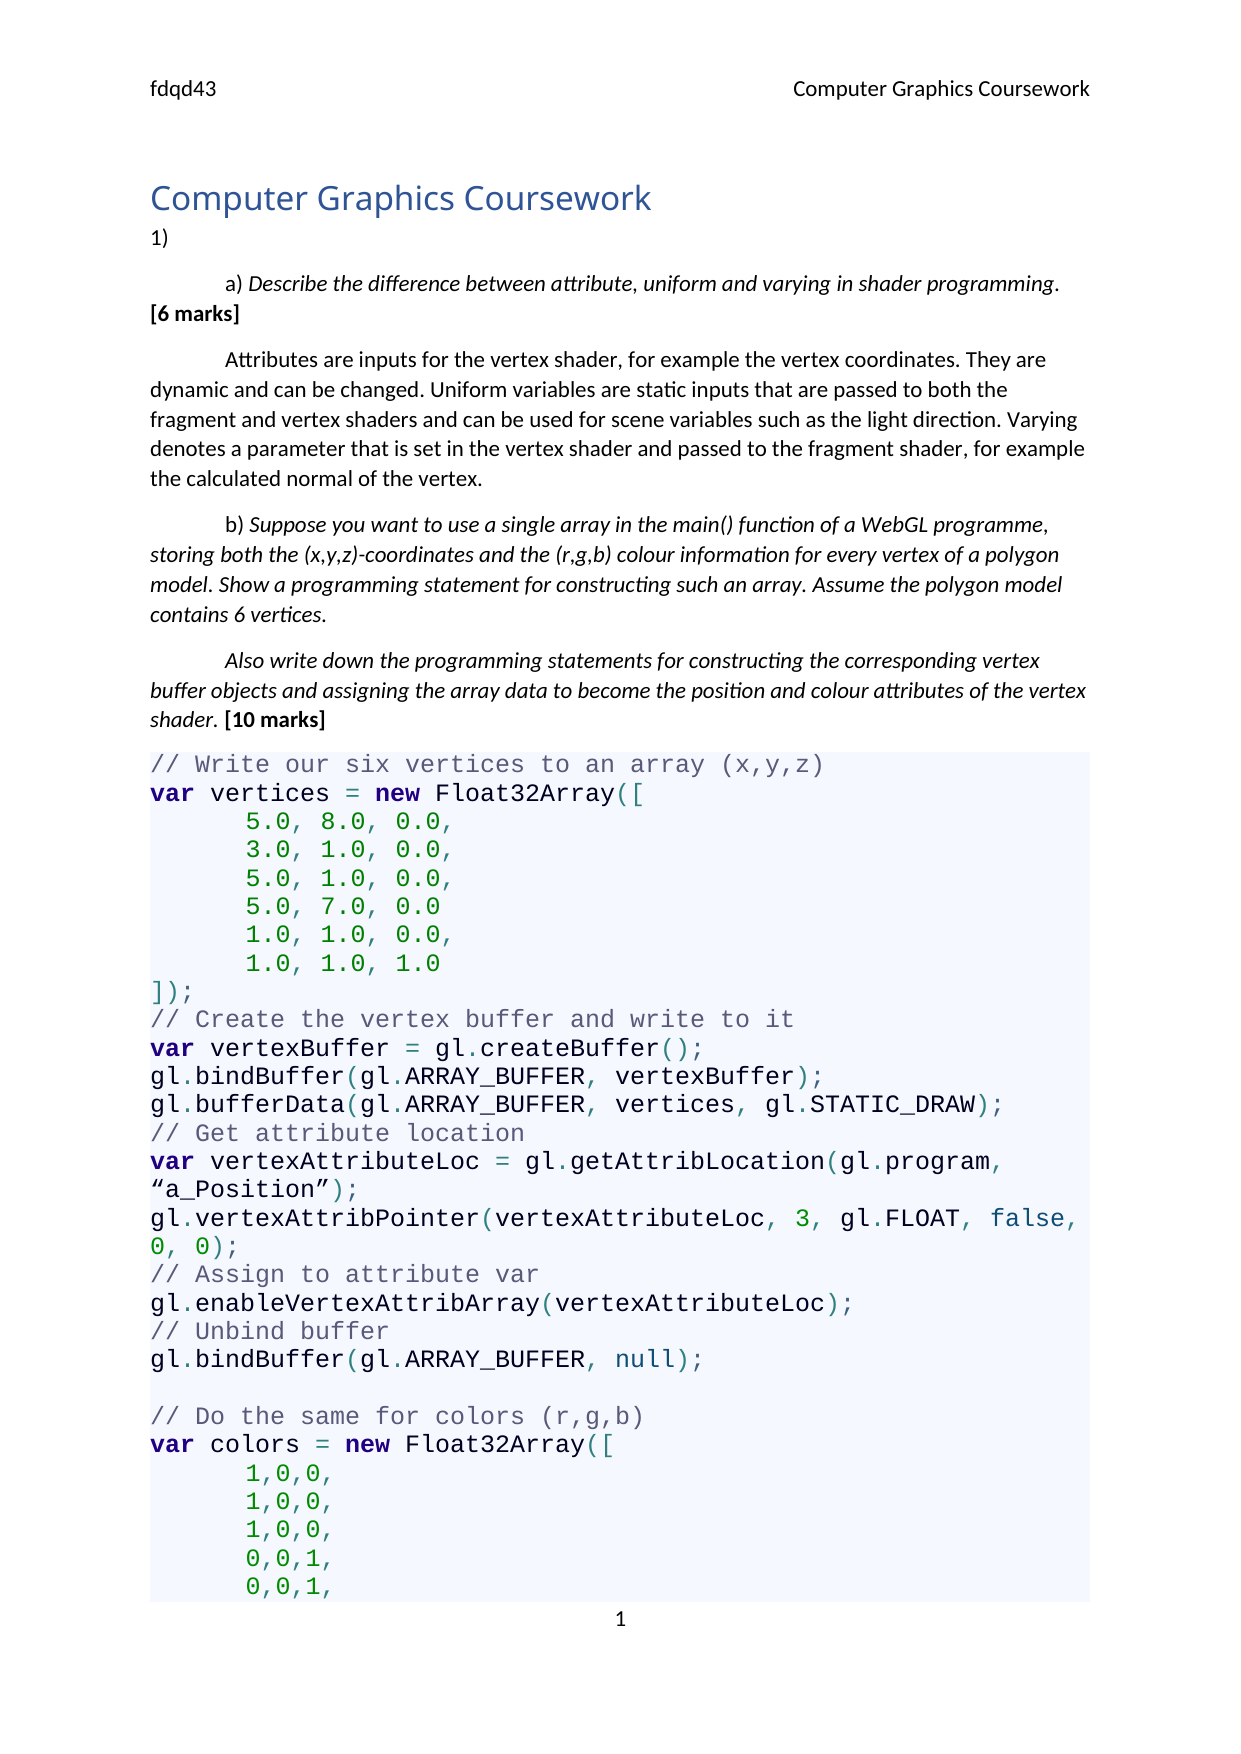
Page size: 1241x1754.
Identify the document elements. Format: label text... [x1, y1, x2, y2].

text // Do the same for colors (r,g,b) [150, 1403, 1090, 1432]
text 1,0,0, [150, 1517, 1090, 1545]
text var vertexAttributeLoc = gl.getAttribLocation(gl.program, “a_Position”); [150, 1148, 1090, 1205]
text gl.bindBuffer(gl.ARRAY_BUFFER, vertexBuffer); [150, 1063, 1090, 1092]
text Attributes are inputs for the vertex shader, for example the vertex coordinates. They are dynamic and can be changed. Uniform variables are static inputs that are passed to both the fragment and vertex shaders and can be used for scene variables such as the light direction. Varying denotes a parameter that is set in the vertex shader and passed to the fragment shader, for example the calculated normal of the vertex. [150, 346, 1090, 492]
text 5.0, 7.0, 0.0 [150, 893, 1090, 922]
text // Unbind buffer [150, 1318, 1090, 1347]
text b) Suppose you want to use a single array in the main() function of a WebGL programme, storing both the (x,y,z)-coordinates and the (r,g,b) colour information for every vertex of a polygon model. Show a programming statement for constructing such an array. Assume the polygon model contains 6 vertices. [150, 511, 1090, 628]
text 0,0,1, [150, 1545, 1090, 1573]
text Also write down the programming statements for constructing the corresponding vertex buffer objects and assigning the array data to become the position and colour attributes of the vertex shader. [10 marks] [150, 646, 1090, 733]
text // Create the vertex buffer and write to it [150, 1007, 1090, 1035]
text // Assign to attribute var [150, 1262, 1090, 1290]
text 1,0,0, [150, 1460, 1090, 1488]
text 1,0,0, [150, 1488, 1090, 1517]
text gl.bindBuffer(gl.ARRAY_BUFFER, null); [150, 1347, 1090, 1375]
text 1.0, 1.0, 1.0 [150, 950, 1090, 978]
text gl.vertexAttribPointer(vertexAttributeLoc, 3, gl.FLOAT, false, 0, 0); [150, 1205, 1090, 1262]
text gl.bufferData(gl.ARRAY_BUFFER, vertices, gl.STATIC_DRAW); [150, 1092, 1090, 1120]
text 3.0, 1.0, 0.0, [150, 837, 1090, 865]
text 1) [150, 223, 1090, 251]
text var colors = new Float32Array([ [150, 1432, 1090, 1460]
text var vertexBuffer = gl.createBuffer(); [150, 1035, 1090, 1063]
text a) Describe the difference between attribute, uniform and varying in shader programming. [6 marks] [150, 269, 1090, 327]
text 5.0, 1.0, 0.0, [150, 865, 1090, 893]
text 5.0, 8.0, 0.0, [150, 808, 1090, 837]
text gl.enableVertexAttribArray(vertexAttributeLoc); [150, 1290, 1090, 1318]
text 1.0, 1.0, 0.0, [150, 922, 1090, 950]
text ]); [150, 978, 1090, 1007]
text 0,0,1, [150, 1573, 1090, 1602]
text var vertices = new Float32Array([ [150, 780, 1090, 808]
subtitle Computer Graphics Coursework [150, 175, 1090, 220]
text // Get attribute location [150, 1120, 1090, 1148]
text // Write our six vertices to an array (x,y,z) [150, 752, 1090, 780]
